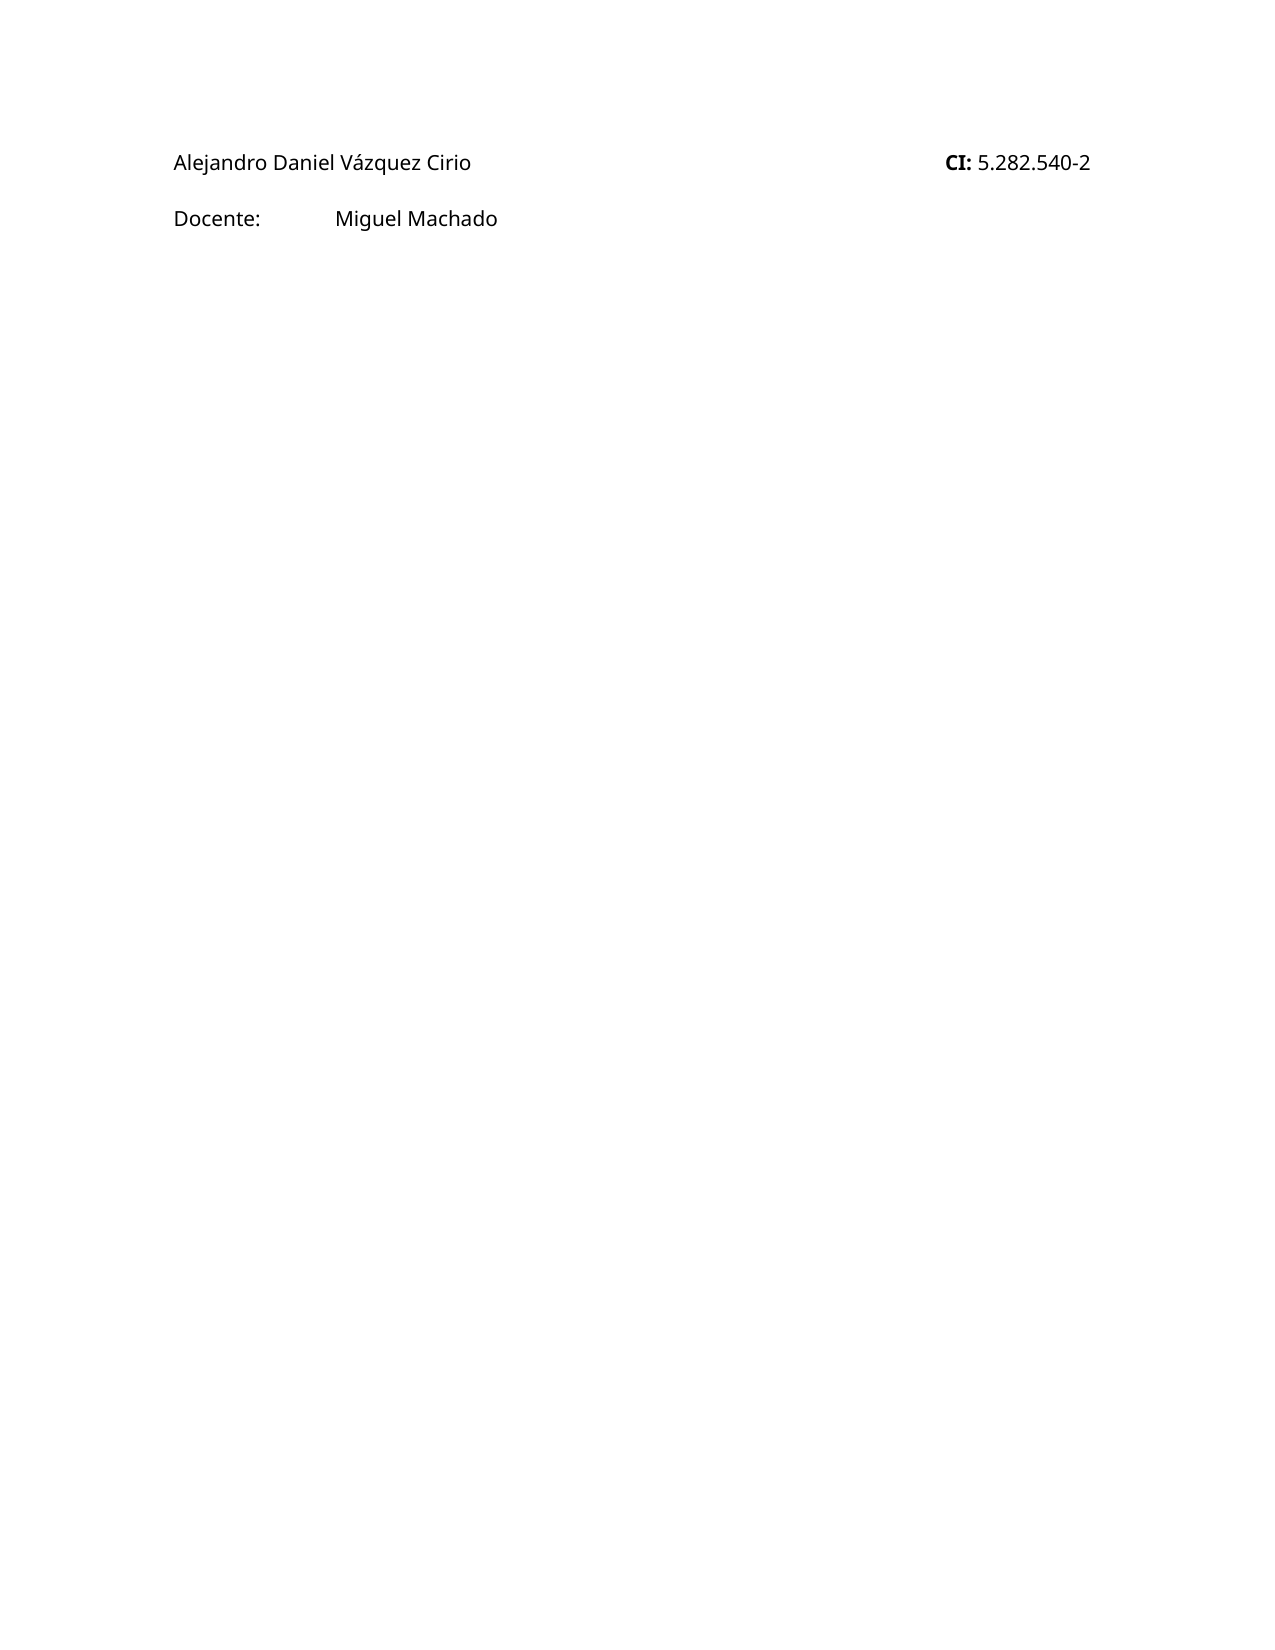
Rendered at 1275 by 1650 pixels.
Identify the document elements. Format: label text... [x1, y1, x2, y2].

table_cell CI: 5.282.540-2 [891, 148, 1098, 176]
table_cell Alejandro Daniel Vázquez Cirio [166, 148, 891, 176]
table_header Miguel Machado [328, 205, 1098, 233]
table_header Docente: [166, 205, 327, 233]
